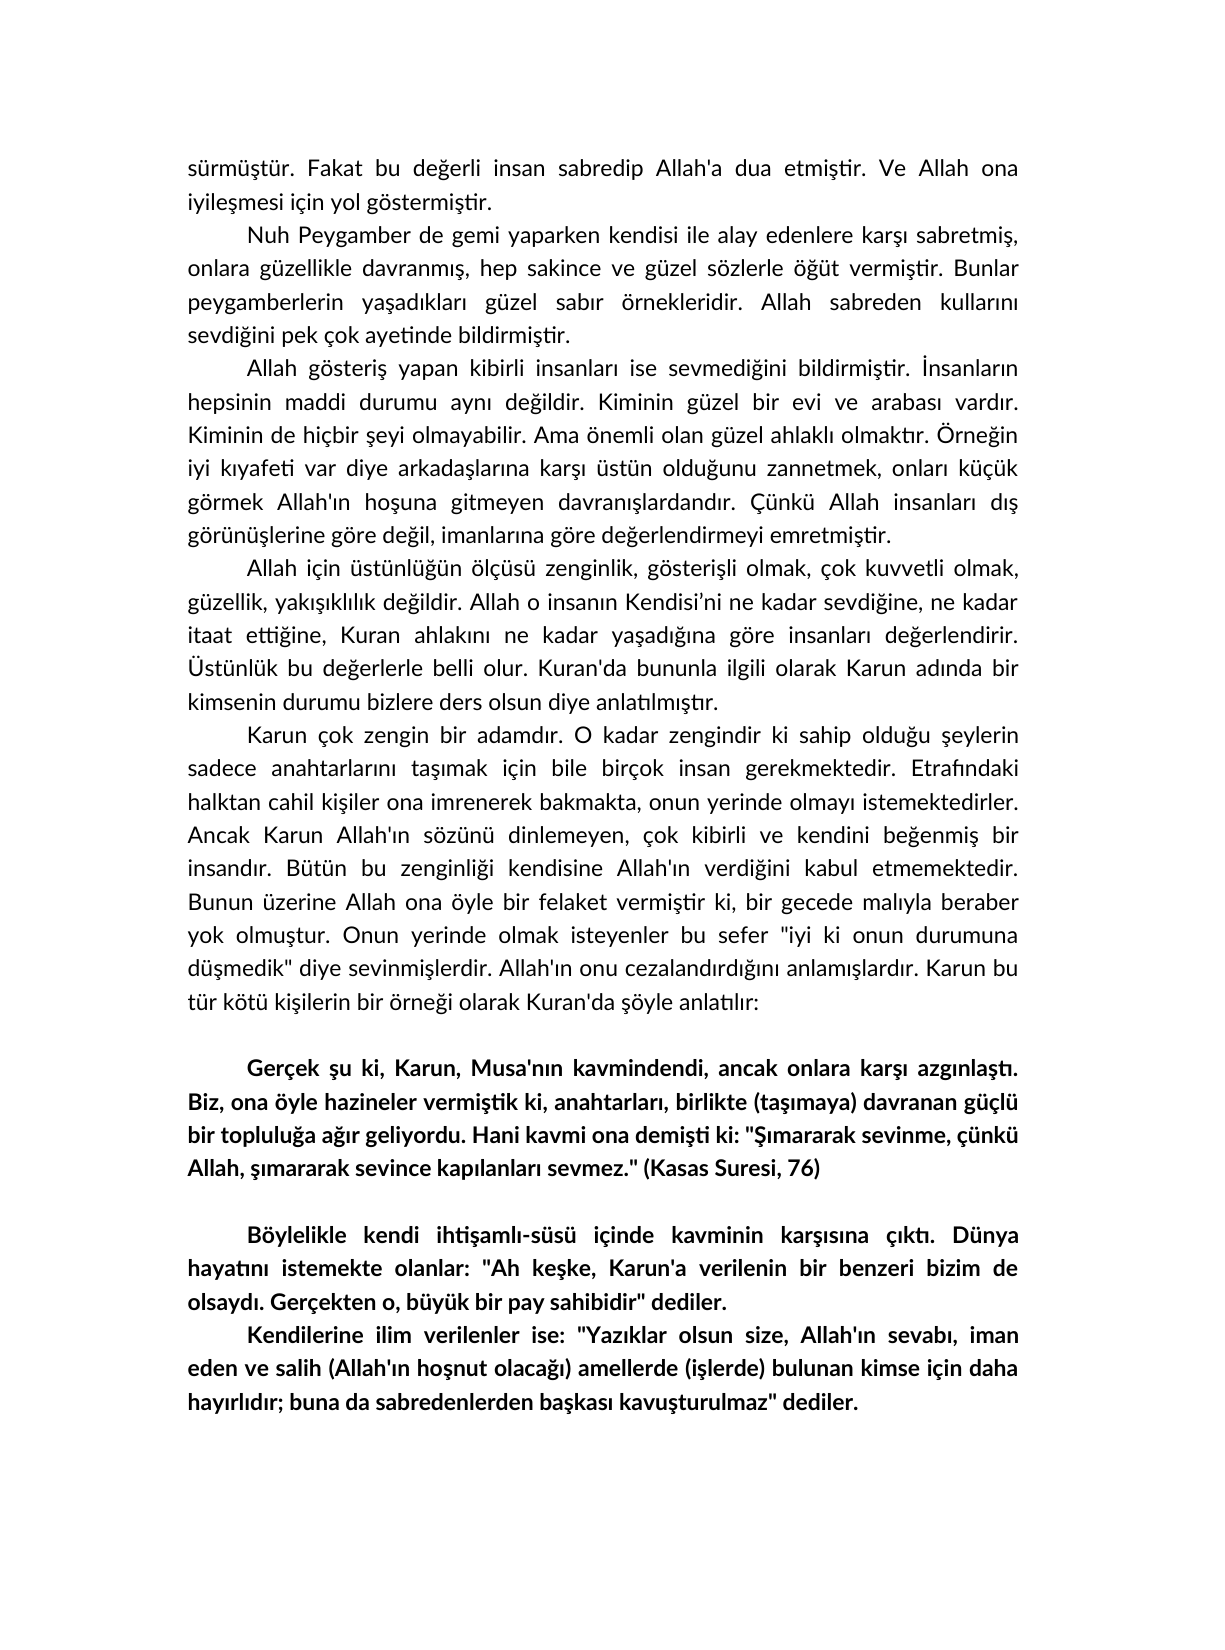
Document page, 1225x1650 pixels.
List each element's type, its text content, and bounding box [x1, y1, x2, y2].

text Allah gösteriş yapan kibirli insanları ise sevmediğini bildirmiştir. İnsanların hepsinin maddi durumu aynı değildir. Kiminin güzel bir evi ve arabası vardır. Kiminin de hiçbir şeyi olmayabilir. Ama önemli olan güzel ahlaklı olmaktır. Örneğin iyi kıyafeti var diye arkadaşlarına karşı üstün olduğunu zannetmek, onları küçük görmek Allah'ın hoşuna gitmeyen davranışlardandır. Çünkü Allah insanları dış görünüşlerine göre değil, imanlarına göre değerlendirmeyi emretmiştir. [187, 350, 1020, 550]
text Kendilerine ilim verilenler ise: "Yazıklar olsun size, Allah'ın sevabı, iman eden ve salih (Allah'ın hoşnut olacağı) amellerde (işlerde) bulunan kimse için daha hayırlıdır; buna da sabredenlerden başkası kavuşturulmaz" dediler. [187, 1317, 1020, 1417]
text Gerçek şu ki, Karun, Musa'nın kavmindendi, ancak onlara karşı azgınlaştı. Biz, ona öyle hazineler vermiştik ki, anahtarları, birlikte (taşımaya) davranan güçlü bir topluluğa ağır geliyordu. Hani kavmi ona demişti ki: "Şımararak sevinme, çünkü Allah, şımararak sevince kapılanları sevmez." (Kasas Suresi, 76) [187, 1050, 1020, 1183]
text Böylelikle kendi ihtişamlı-süsü içinde kavminin karşısına çıktı. Dünya hayatını istemekte olanlar: "Ah keşke, Karun'a verilenin bir benzeri bizim de olsaydı. Gerçekten o, büyük bir pay sahibidir" dediler. [187, 1217, 1020, 1317]
text Allah için üstünlüğün ölçüsü zenginlik, gösterişli olmak, çok kuvvetli olmak, güzellik, yakışıklılık değildir. Allah o insanın Kendisi’ni ne kadar sevdiğine, ne kadar itaat ettiğine, Kuran ahlakını ne kadar yaşadığına göre insanları değerlendirir. Üstünlük bu değerlerle belli olur. Kuran'da bununla ilgili olarak Karun adında bir kimsenin durumu bizlere ders olsun diye anlatılmıştır. [187, 550, 1020, 717]
text Karun çok zengin bir adamdır. O kadar zengindir ki sahip olduğu şeylerin sadece anahtarlarını taşımak için bile birçok insan gerekmektedir. Etrafındaki halktan cahil kişiler ona imrenerek bakmakta, onun yerinde olmayı istemektedirler. Ancak Karun Allah'ın sözünü dinlemeyen, çok kibirli ve kendini beğenmiş bir insandır. Bütün bu zenginliği kendisine Allah'ın verdiğini kabul etmemektedir. Bunun üzerine Allah ona öyle bir felaket vermiştir ki, bir gecede malıyla beraber yok olmuştur. Onun yerinde olmak isteyenler bu sefer "iyi ki onun durumuna düşmedik" diye sevinmişlerdir. Allah'ın onu cezalandırdığını anlamışlardır. Karun bu tür kötü kişilerin bir örneği olarak Kuran'da şöyle anlatılır: [187, 717, 1020, 1017]
text Nuh Peygamber de gemi yaparken kendisi ile alay edenlere karşı sabretmiş, onlara güzellikle davranmış, hep sakince ve güzel sözlerle öğüt vermiştir. Bunlar peygamberlerin yaşadıkları güzel sabır örnekleridir. Allah sabreden kullarını sevdiğini pek çok ayetinde bildirmiştir. [187, 217, 1020, 350]
text sürmüştür. Fakat bu değerli insan sabredip Allah'a dua etmiştir. Ve Allah ona iyileşmesi için yol göstermiştir. [187, 150, 1020, 217]
